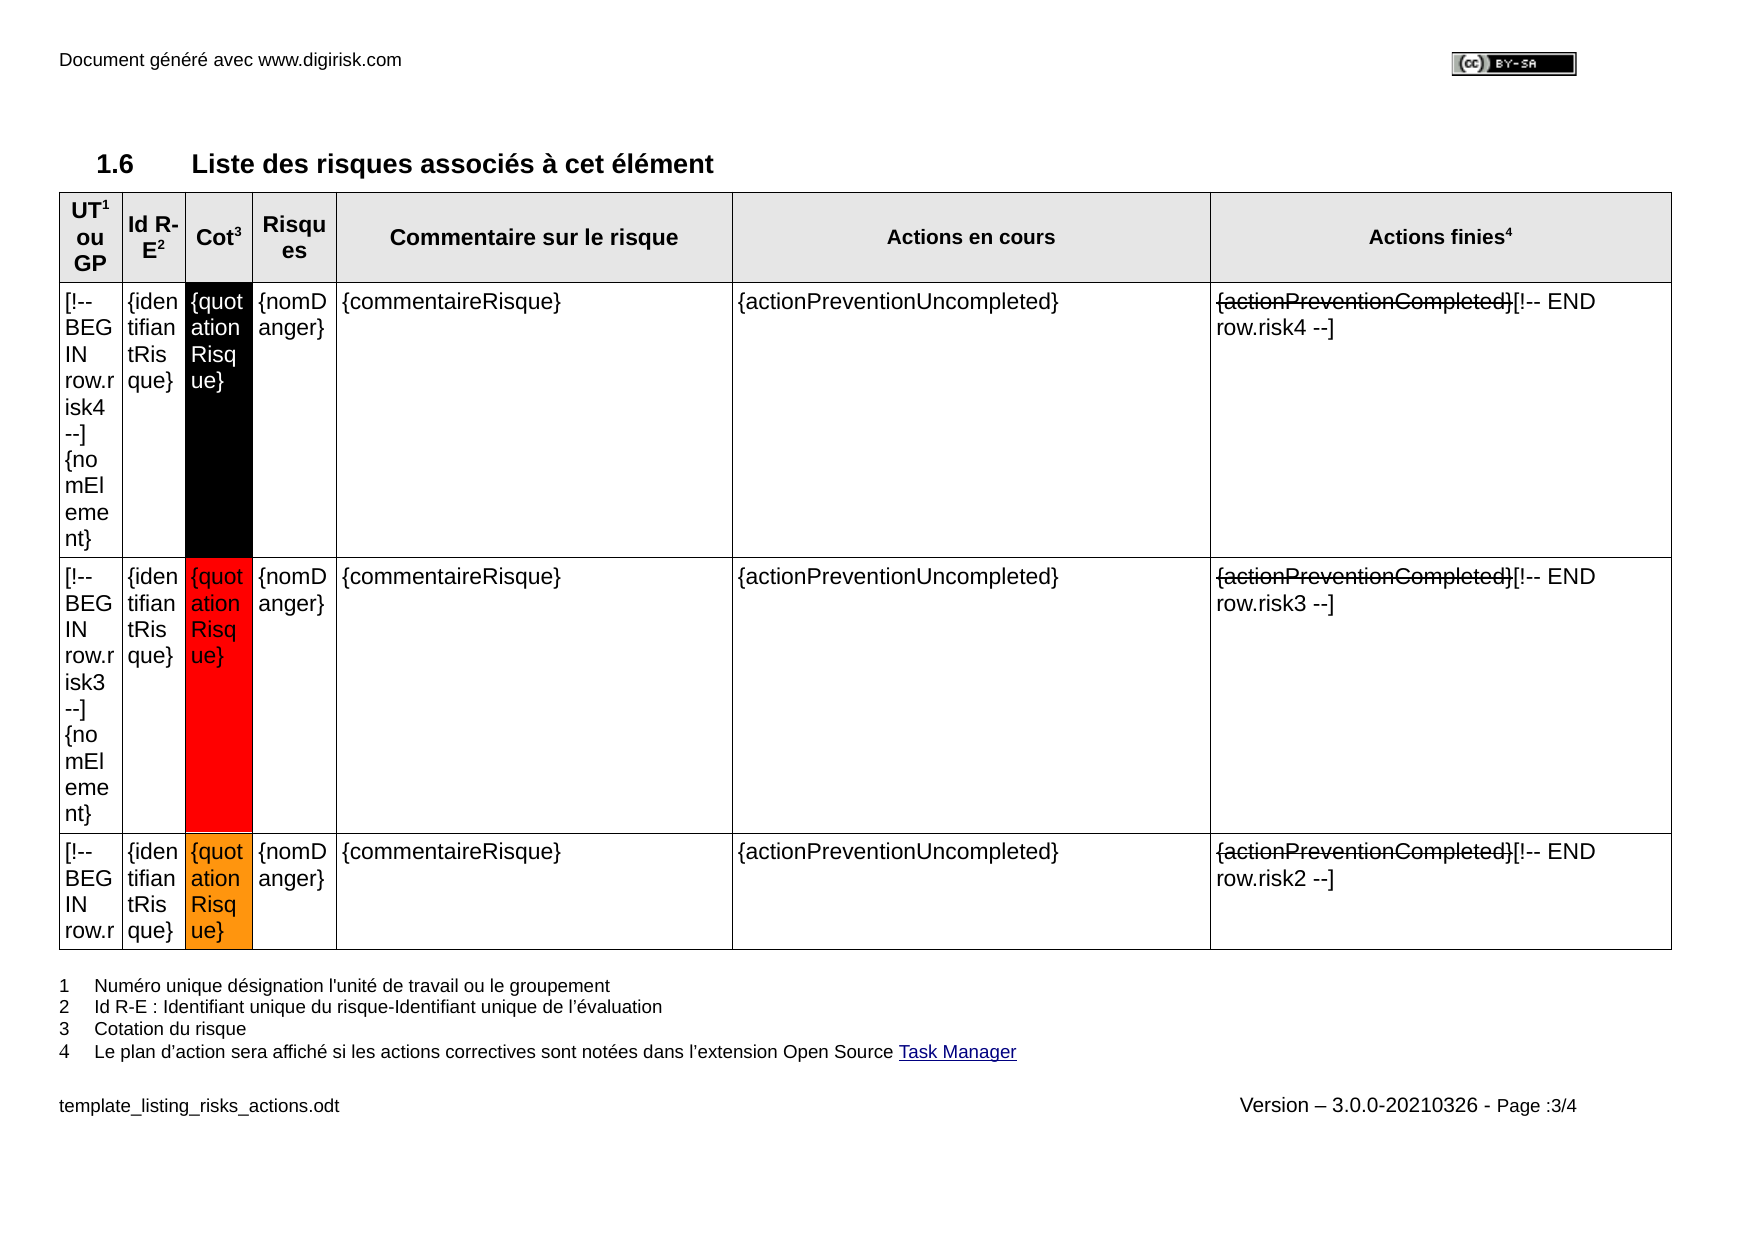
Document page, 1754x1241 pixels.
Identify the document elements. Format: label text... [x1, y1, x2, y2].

table_header Id R-E [123, 193, 185, 282]
subtitle Liste des risques associés à cet élément [88, 148, 1671, 179]
table_header Actions finies [1211, 193, 1671, 282]
table_cell {commentaireRisque} [337, 558, 732, 832]
table_cell [!-- BEGIN row.risk4 --]{nomElement} [60, 283, 122, 557]
table_header Risques [253, 193, 336, 282]
table_cell {identifiantRisque} [123, 558, 185, 832]
table_cell {quotationRisque} [186, 283, 252, 557]
table_cell {nomDanger} [253, 283, 336, 557]
table_cell {quotationRisque} [186, 834, 252, 949]
table_cell [!-- BEGIN row.r [60, 834, 122, 949]
table_cell {commentaireRisque} [337, 283, 732, 557]
picture [1451, 52, 1577, 76]
table_cell [!-- BEGIN row.risk3 --]{nomElement} [60, 558, 122, 832]
table_cell {actionPreventionUncompleted} [733, 834, 1210, 949]
table_cell {actionPreventionCompleted}[!-- END row.risk3 --] [1211, 558, 1671, 832]
table_header Cot [186, 193, 252, 282]
table_cell {nomDanger} [253, 558, 336, 832]
table_header UT ou GP [60, 193, 122, 282]
table_cell {identifiantRisque} [123, 283, 185, 557]
table_cell {commentaireRisque} [337, 834, 732, 949]
table_cell {actionPreventionCompleted}[!-- END row.risk4 --] [1211, 283, 1671, 557]
table_header Commentaire sur le risque [337, 193, 732, 282]
table_cell {nomDanger} [253, 834, 336, 949]
table_cell {actionPreventionUncompleted} [733, 558, 1210, 832]
table_header Actions en cours [733, 193, 1210, 282]
table_cell {actionPreventionCompleted}[!-- END row.risk2 --] [1211, 834, 1671, 949]
table_cell {identifiantRisque} [123, 834, 185, 949]
table_cell {quotationRisque} [186, 558, 252, 832]
table_cell {actionPreventionUncompleted} [733, 283, 1210, 557]
